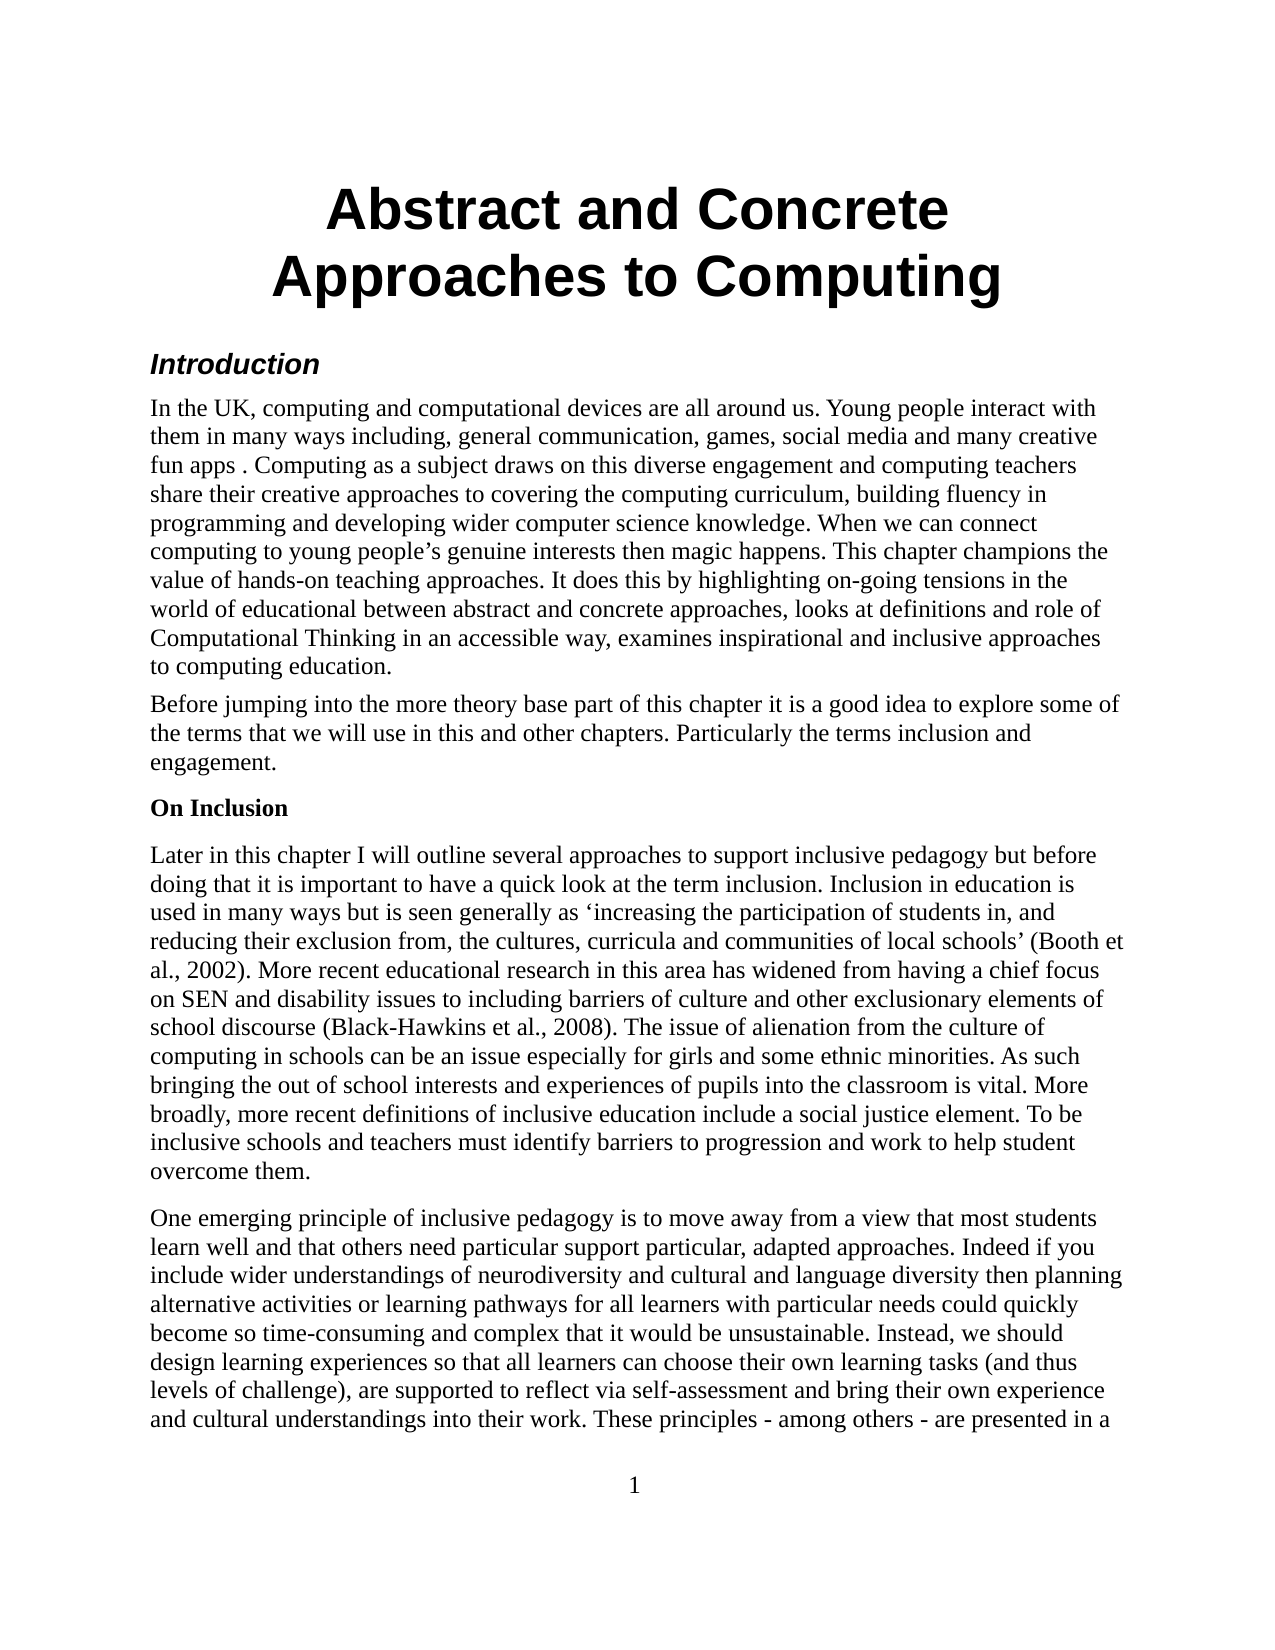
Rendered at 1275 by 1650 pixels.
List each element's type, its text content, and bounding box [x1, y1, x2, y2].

title Abstract and Concrete Approaches to Computing [150, 175, 1125, 309]
text Before jumping into the more theory base part of this chapter it is a good idea to explore some of the terms that we will use in this and other chapters. Particularly the terms inclusion and engagement. [150, 689, 1125, 775]
text On Inclusion [150, 793, 1125, 822]
text Later in this chapter I will outline several approaches to support inclusive pedagogy but before doing that it is important to have a quick look at the term inclusion. Inclusion in education is used in many ways but is seen generally as ‘increasing the participation of students in, and reducing their exclusion from, the cultures, curricula and communities of local schools’ (Booth et al., 2002). More recent educational research in this area has widened from having a chief focus on SEN and disability issues to including barriers of culture and other exclusionary elements of school discourse (Black-Hawkins et al., 2008). The issue of alienation from the culture of computing in schools can be an issue especially for girls and some ethnic minorities. As such bringing the out of school interests and experiences of pupils into the classroom is vital. More broadly, more recent definitions of inclusive education include a social justice element. To be inclusive schools and teachers must identify barriers to progression and work to help student overcome them. [150, 840, 1125, 1185]
subtitle Introduction [150, 347, 1125, 380]
text One emerging principle of inclusive pedagogy is to move away from a view that most students learn well and that others need particular support particular, adapted approaches. Indeed if you include wider understandings of neurodiversity and cultural and language diversity then planning alternative activities or learning pathways for all learners with particular needs could quickly become so time-consuming and complex that it would be unsustainable. Instead, we should design learning experiences so that all learners can choose their own learning tasks (and thus levels of challenge), are supported to reflect via self-assessment and bring their own experience and cultural understandings into their work. These principles - among others - are presented in a [150, 1203, 1125, 1433]
text In the UK, computing and computational devices are all around us. Young people interact with them in many ways including, general communication, games, social media and many creative fun apps . Computing as a subject draws on this diverse engagement and computing teachers share their creative approaches to covering the computing curriculum, building fluency in programming and developing wider computer science knowledge. When we can connect computing to young people’s genuine interests then magic happens. This chapter champions the value of hands-on teaching approaches. It does this by highlighting on-going tensions in the world of educational between abstract and concrete approaches, looks at definitions and role of Computational Thinking in an accessible way, examines inspirational and inclusive approaches to computing education. [150, 393, 1125, 680]
